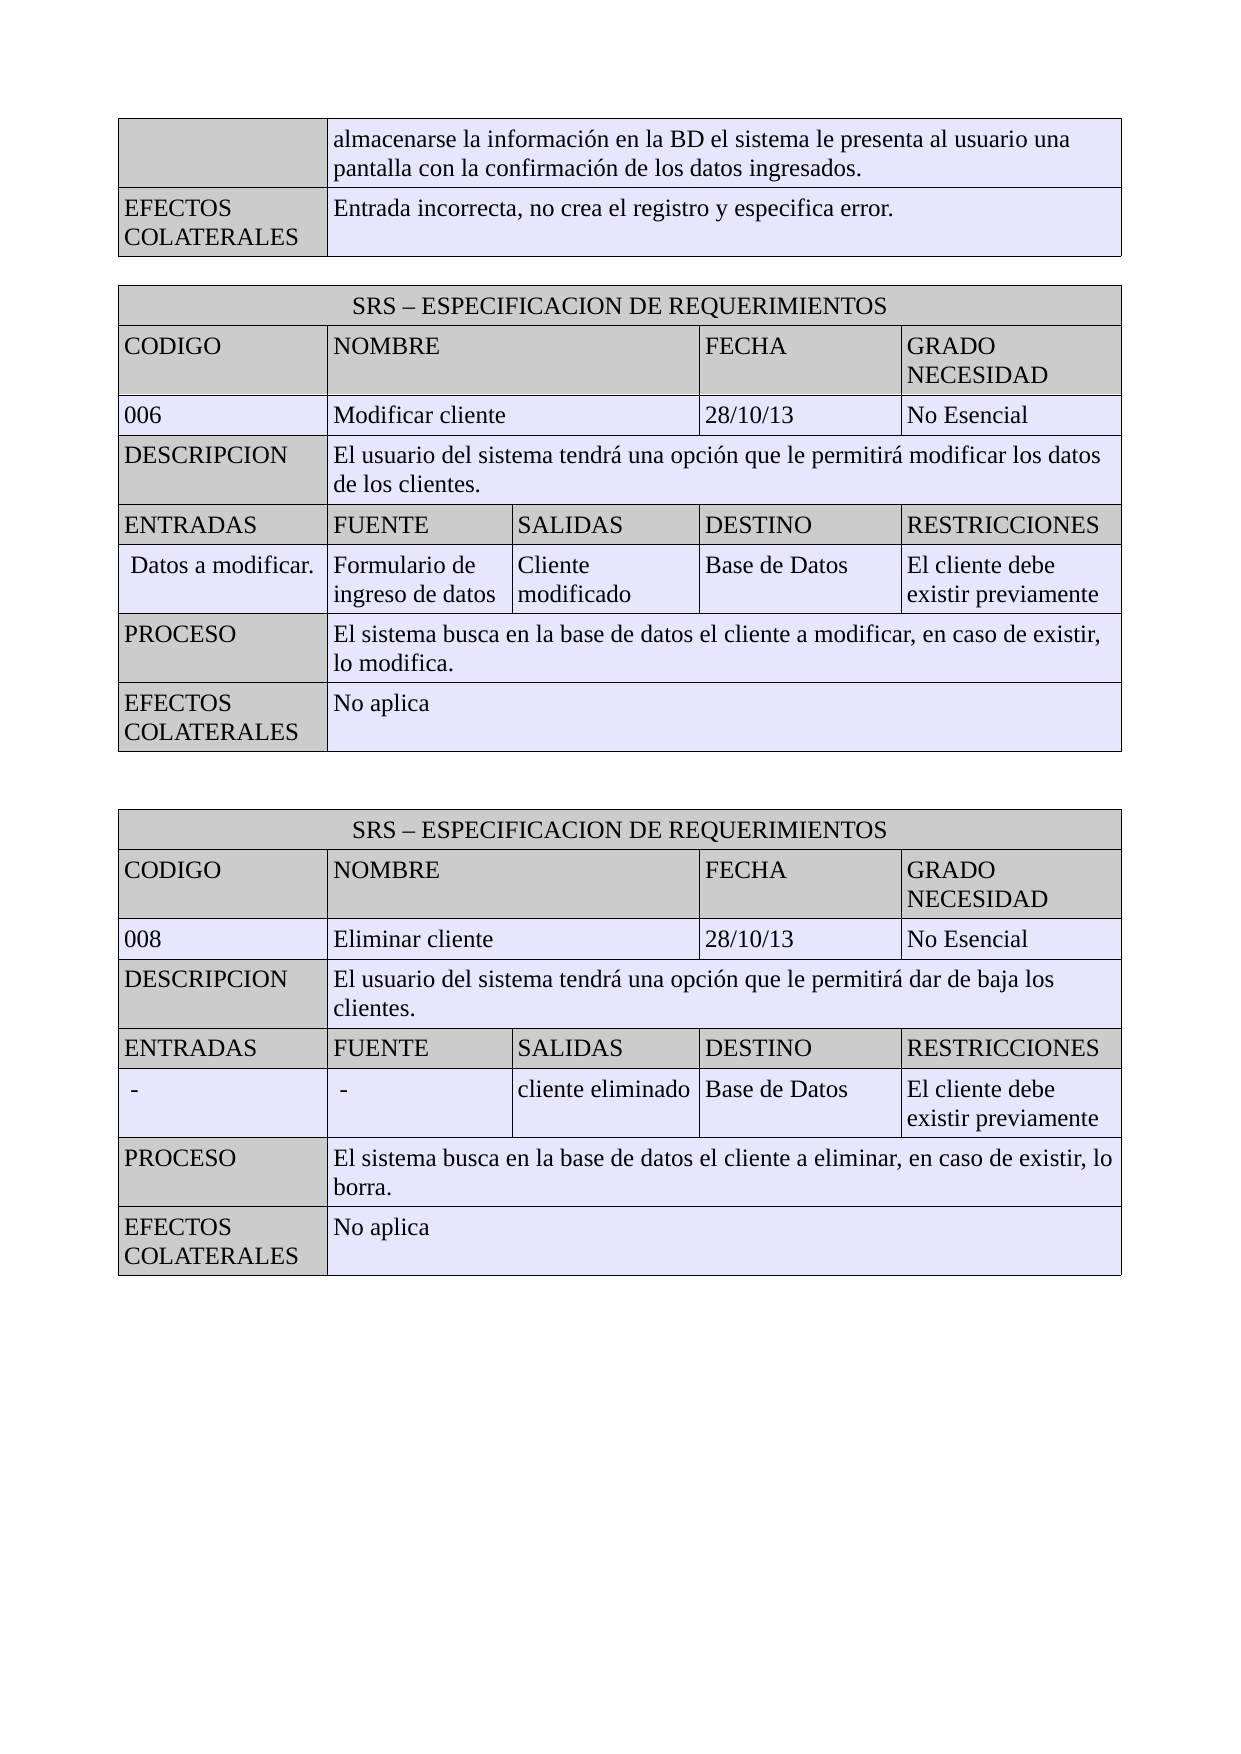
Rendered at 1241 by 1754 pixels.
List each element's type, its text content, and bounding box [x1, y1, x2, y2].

table_cell No aplica [328, 1207, 1121, 1275]
table_cell EFECTOS COLATERALES [119, 1207, 327, 1275]
table_cell El cliente debe existir previamente [902, 1069, 1121, 1137]
table_header SRS – ESPECIFICACION DE REQUERIMIENTOS [119, 810, 1121, 849]
table_cell 006 [119, 396, 327, 435]
table_cell El sistema busca en la base de datos el cliente a eliminar, en caso de existir, lo borra. [328, 1138, 1121, 1206]
table_cell RESTRICCIONES [902, 1029, 1121, 1068]
table_cell Datos a modificar. [119, 545, 327, 613]
table_cell No Esencial [902, 396, 1121, 435]
table_cell Entrada incorrecta, no crea el registro y especifica error. [328, 188, 1121, 256]
table_cell 28/10/13 [700, 396, 901, 435]
table_cell EFECTOS COLATERALES [119, 188, 327, 256]
table_cell 008 [119, 919, 327, 959]
table_cell Base de Datos [700, 1069, 901, 1137]
table_cell SALIDAS [513, 1029, 699, 1068]
table_cell El usuario del sistema tendrá una opción que le permitirá dar de baja los clientes. [328, 960, 1121, 1028]
table_cell FUENTE [328, 505, 512, 544]
table_cell DESCRIPCION [119, 960, 327, 1028]
table_cell - [119, 1069, 327, 1137]
table_cell SALIDAS [513, 505, 699, 544]
table_cell 28/10/13 [700, 919, 901, 959]
table_cell - [328, 1069, 512, 1137]
table_cell Formulario de ingreso de datos [328, 545, 512, 613]
table_cell No Esencial [902, 919, 1121, 959]
table_cell Eliminar cliente [328, 919, 699, 959]
table_cell El sistema busca en la base de datos el cliente a modificar, en caso de existir, lo modifica. [328, 614, 1121, 682]
table_cell PROCESO [119, 1138, 327, 1206]
table_cell ENTRADAS [119, 505, 327, 544]
table_cell NOMBRE [328, 326, 699, 394]
table_cell El usuario del sistema tendrá una opción que le permitirá modificar los datos de los clientes. [328, 436, 1121, 504]
table_cell NOMBRE [328, 850, 699, 918]
table_cell FECHA [700, 326, 901, 394]
table_cell DESTINO [700, 1029, 901, 1068]
table_cell Cliente modificado [513, 545, 699, 613]
table_cell GRADO NECESIDAD [902, 850, 1121, 918]
table_header SRS – ESPECIFICACION DE REQUERIMIENTOS [119, 286, 1121, 325]
table_cell No aplica [328, 683, 1121, 751]
table_cell Modificar cliente [328, 396, 699, 435]
table_cell cliente eliminado [513, 1069, 699, 1137]
table_cell DESTINO [700, 505, 901, 544]
table_cell FUENTE [328, 1029, 512, 1068]
table_cell [119, 119, 327, 187]
table_cell ENTRADAS [119, 1029, 327, 1068]
table_cell RESTRICCIONES [902, 505, 1121, 544]
table_cell EFECTOS COLATERALES [119, 683, 327, 751]
table_cell almacenarse la información en la BD el sistema le presenta al usuario una pantalla con la confirmación de los datos ingresados. [328, 119, 1121, 187]
table_cell DESCRIPCION [119, 436, 327, 504]
table_cell CODIGO [119, 326, 327, 394]
table_cell Base de Datos [700, 545, 901, 613]
table_cell FECHA [700, 850, 901, 918]
table_cell GRADO NECESIDAD [902, 326, 1121, 394]
table_cell PROCESO [119, 614, 327, 682]
table_cell El cliente debe existir previamente [902, 545, 1121, 613]
table_cell CODIGO [119, 850, 327, 918]
